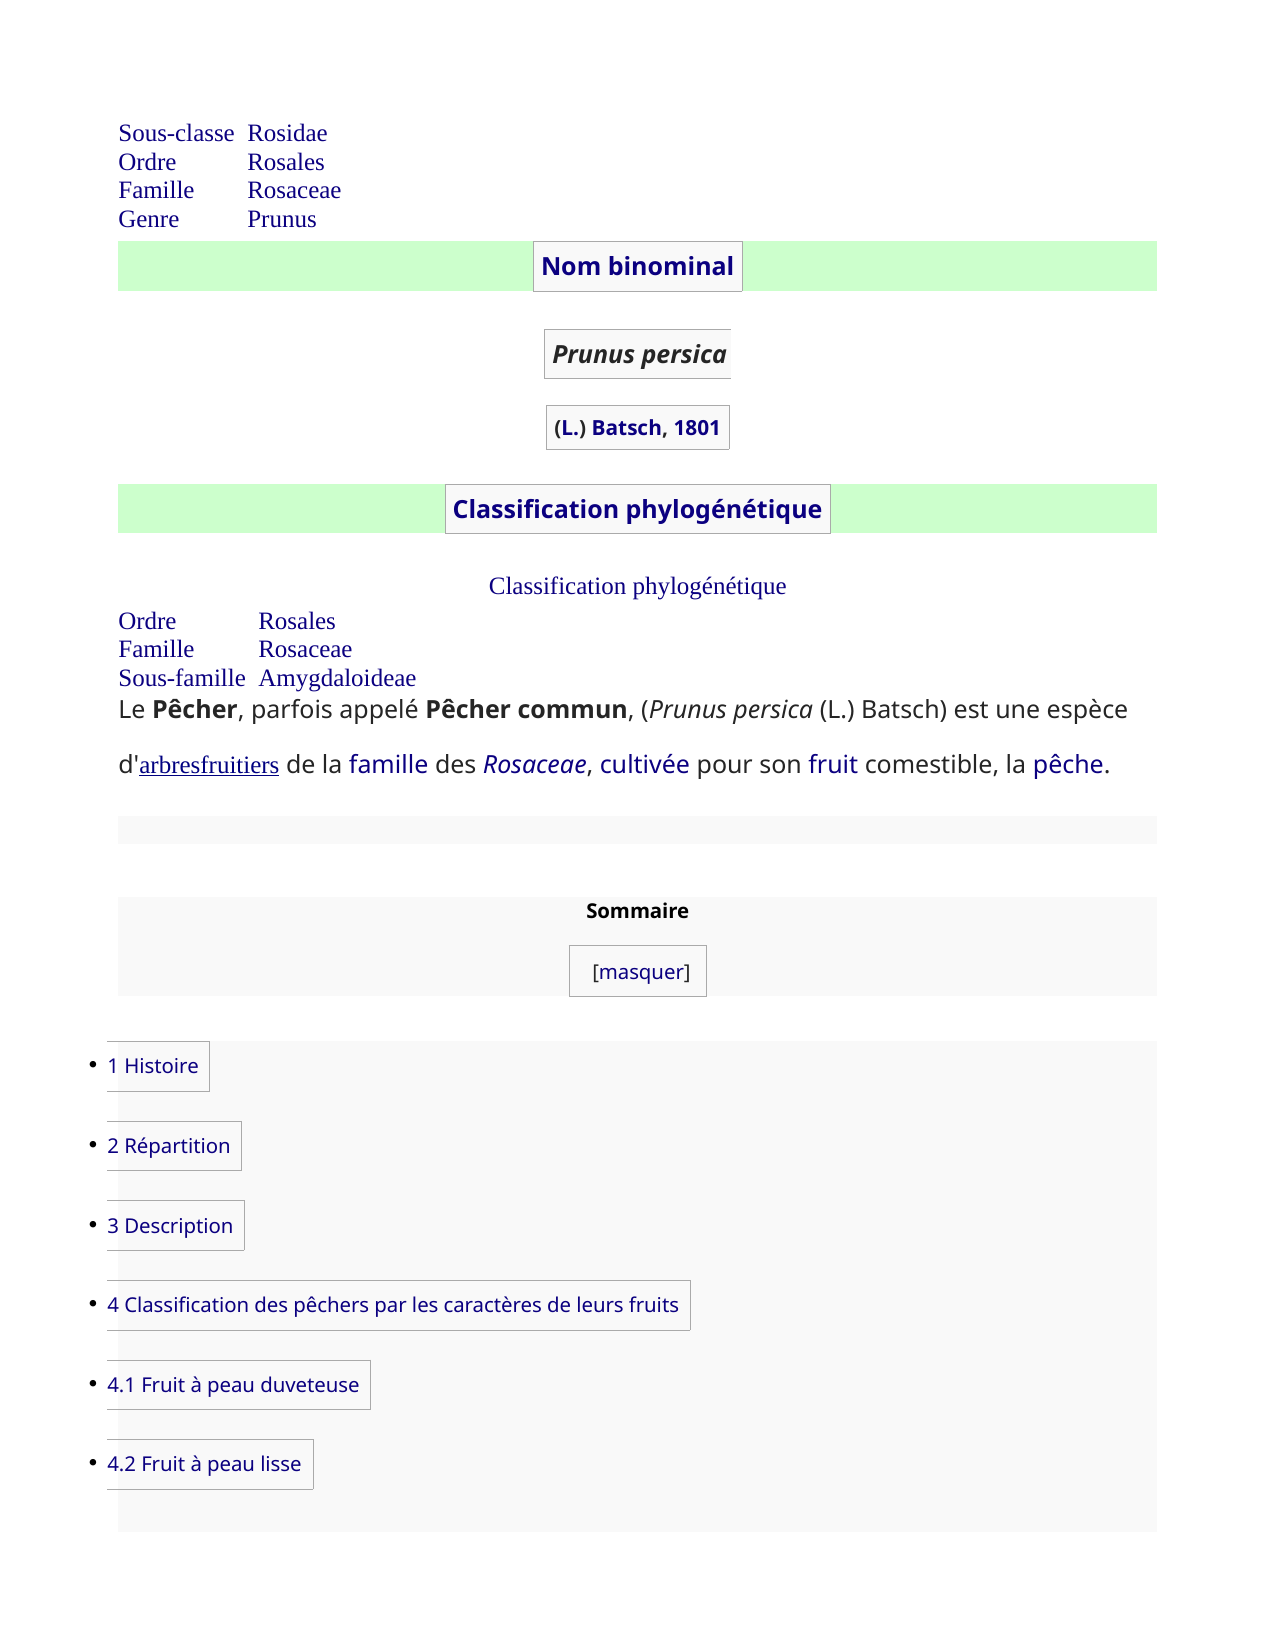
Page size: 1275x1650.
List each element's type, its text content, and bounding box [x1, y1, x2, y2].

table_cell Rosidae [247, 118, 415, 147]
list 4.2 Fruit à peau lisse [118, 1440, 313, 1489]
table_cell Sous-famille [118, 663, 258, 692]
text Nom binominal [534, 242, 742, 291]
list 3 Description [118, 1201, 244, 1250]
table_cell Famille [118, 176, 247, 204]
table_cell Famille [118, 635, 258, 663]
table_cell Prunus [247, 204, 415, 233]
list 3 Description [245, 1200, 1157, 1250]
text Le Pêcher, parfois appelé Pêcher commun, (Prunus persica (L.) Batsch) est une espèce d'arbresfruitiers de la famille des Rosaceae, cultivée pour son fruit comestible, la pêche. [118, 692, 1157, 781]
text [831, 484, 1157, 533]
text Classification phylogénétique [118, 571, 1157, 600]
table_cell Rosales [247, 147, 415, 176]
text Classification phylogénétique [446, 485, 830, 533]
list 2 Répartition [242, 1121, 1157, 1171]
text [118, 945, 569, 996]
list 4 Classification des pêchers par les caractères de leurs fruits [118, 1281, 690, 1330]
table_cell Ordre [118, 147, 247, 176]
text [707, 945, 1157, 996]
table_cell Genre [118, 204, 247, 233]
list 4 Classification des pêchers par les caractères de leurs fruits [691, 1280, 1157, 1330]
text [masquer] [570, 946, 706, 996]
text [118, 241, 533, 291]
table_header Rosales [258, 606, 432, 634]
table_header Ordre [118, 606, 258, 634]
table_cell Rosaceae [247, 176, 415, 204]
list 2 Répartition [118, 1122, 241, 1170]
text Prunus persica (L.) Batsch, 1801 [118, 328, 1157, 449]
list 4.1 Fruit à peau duveteuse [371, 1359, 1157, 1409]
list 4.1 Fruit à peau duveteuse [118, 1361, 370, 1409]
table_cell Rosaceae [258, 635, 432, 663]
subtitle Sommaire [118, 897, 1157, 924]
text [118, 484, 445, 533]
list 4.2 Fruit à peau lisse [314, 1439, 1157, 1489]
table_cell Sous-classe [118, 118, 247, 147]
list 1 Histoire [118, 1042, 209, 1091]
text [743, 241, 1157, 291]
table_cell Amygdaloideae [258, 663, 432, 692]
list 1 Histoire [210, 1041, 1157, 1091]
